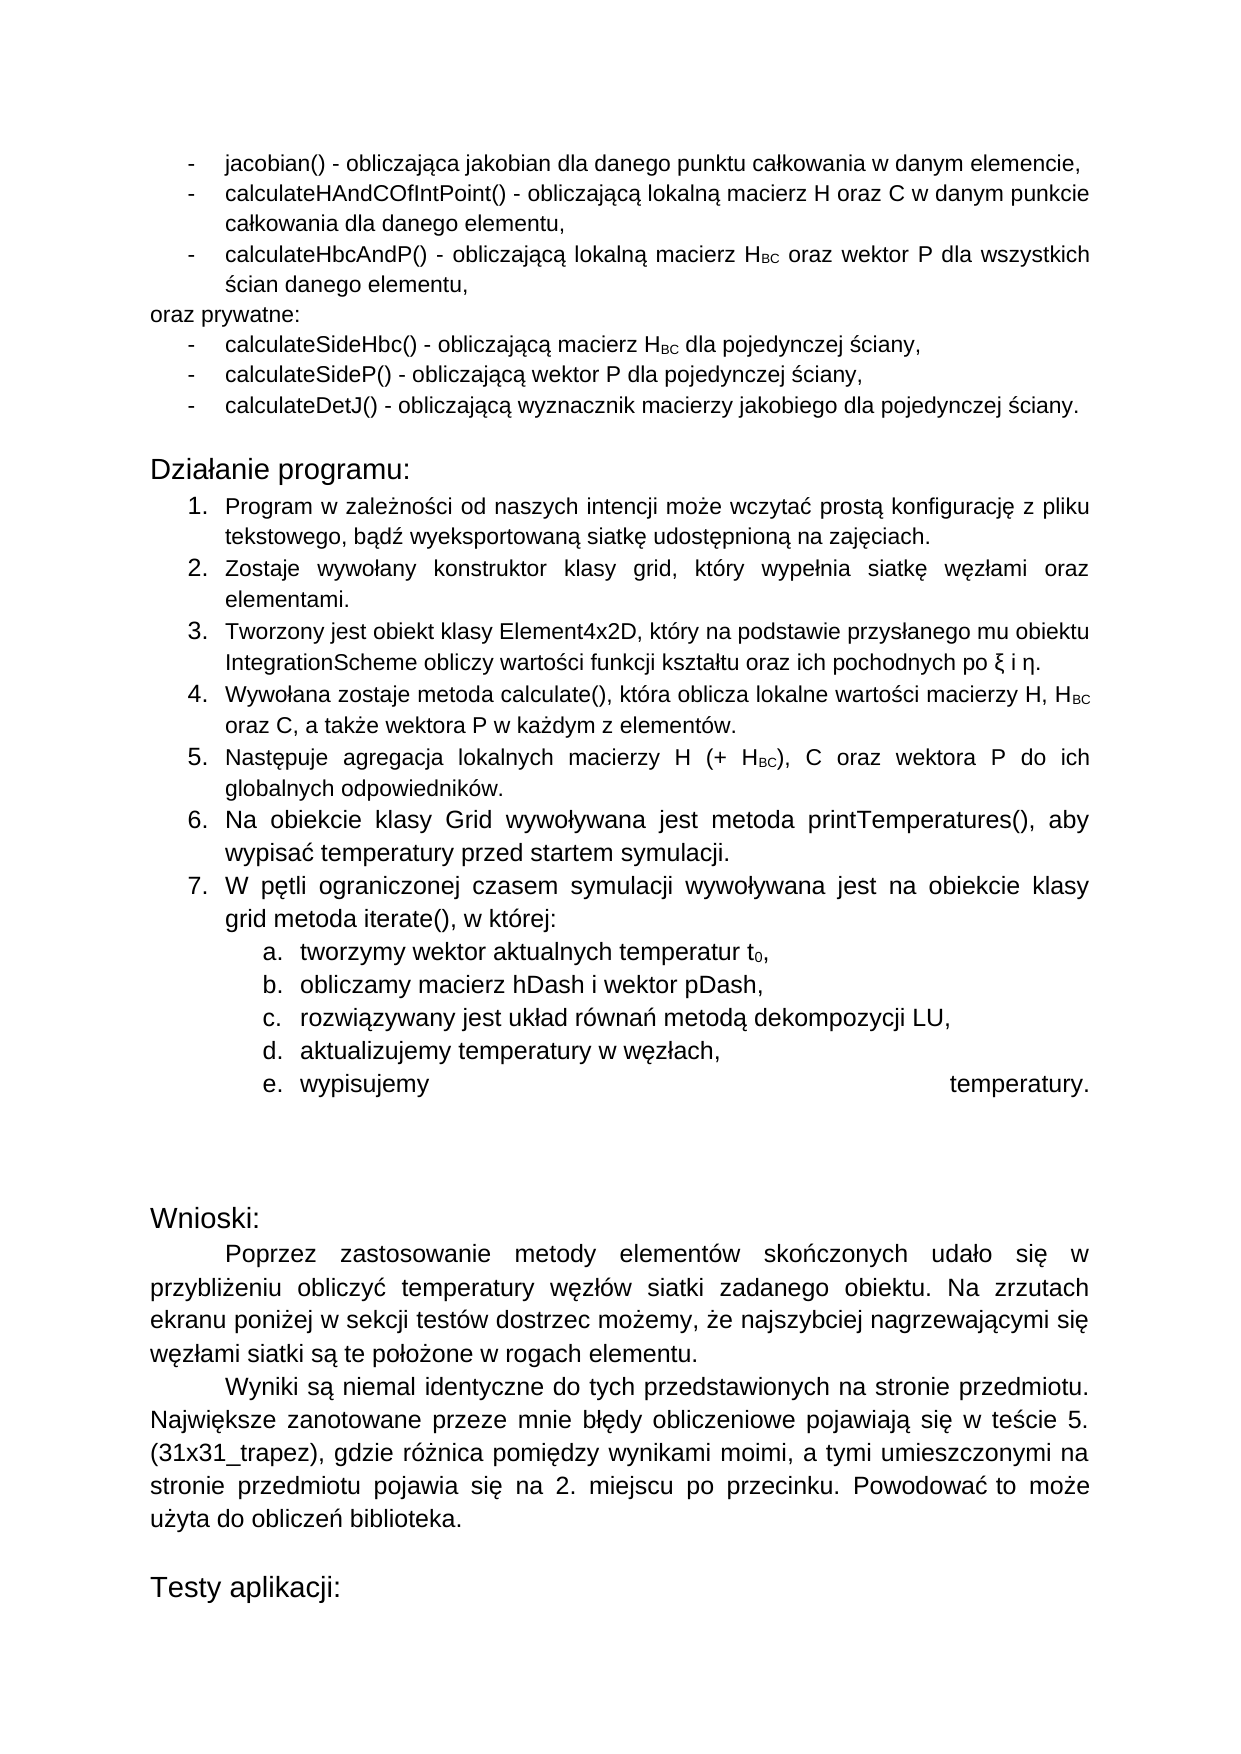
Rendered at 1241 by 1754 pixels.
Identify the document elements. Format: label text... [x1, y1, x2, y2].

list obliczamy macierz hDash i wektor pDash, [262, 970, 1090, 998]
text Poprzez zastosowanie metody elementów skończonych udało się w przybliżeniu obliczyć temperatury węzłów siatki zadanego obiektu. Na zrzutach ekranu poniżej w sekcji testów dostrzec możemy, że najszybciej nagrzewającymi się węzłami siatki są te położone w rogach elementu. [150, 1239, 1090, 1367]
text Wyniki są niemal identyczne do tych przedstawionych na stronie przedmiotu. Największe zanotowane przeze mnie błędy obliczeniowe pojawiają się w teście 5. (31x31_trapez), gdzie różnica pomiędzy wynikami moimi, a tymi umieszczonymi na stronie przedmiotu pojawia się na 2. miejscu po przecinku. Powodować to może użyta do obliczeń biblioteka. [150, 1372, 1090, 1532]
text oraz prywatne: [150, 301, 1090, 327]
list calculateDetJ() - obliczającą wyznacznik macierzy jakobiego dla pojedynczej ściany. [187, 392, 1090, 418]
text Testy aplikacji: [150, 1570, 1090, 1603]
list tworzymy wektor aktualnych temperatur t0, [262, 937, 1090, 966]
list rozwiązywany jest układ równań metodą dekompozycji LU, [262, 1003, 1090, 1032]
list jacobian() - obliczająca jakobian dla danego punktu całkowania w danym elemencie, [187, 150, 1090, 176]
list wypisujemy temperatury. [262, 1069, 1090, 1131]
list Tworzony jest obiekt klasy Element4x2D, który na podstawie przysłanego mu obiektu IntegrationScheme obliczy wartości funkcji kształtu oraz ich pochodnych po ξ i η. [187, 616, 1090, 675]
list Wywołana zostaje metoda calculate(), która oblicza lokalne wartości macierzy H, HBC oraz C, a także wektora P w każdym z elementów. [187, 679, 1090, 738]
list Zostaje wywołany konstruktor klasy grid, który wypełnia siatkę węzłami oraz elementami. [187, 553, 1090, 612]
text Działanie programu: [150, 452, 1090, 486]
list calculateHAndCOfIntPoint() - obliczającą lokalną macierz H oraz C w danym punkcie całkowania dla danego elementu, [187, 180, 1090, 237]
list Program w zależności od naszych intencji może wczytać prostą konfigurację z pliku tekstowego, bądź wyeksportowaną siatkę udostępnioną na zajęciach. [187, 491, 1090, 549]
list aktualizujemy temperatury w węzłach, [262, 1036, 1090, 1064]
list Następuje agregacja lokalnych macierzy H (+ HBC), C oraz wektora P do ich globalnych odpowiedników. [187, 742, 1090, 801]
list W pętli ograniczonej czasem symulacji wywoływana jest na obiekcie klasy grid metoda iterate(), w której: [187, 871, 1090, 932]
list calculateSideP() - obliczającą wektor P dla pojedynczej ściany, [187, 361, 1090, 388]
text Wnioski: [150, 1201, 1090, 1234]
list Na obiekcie klasy Grid wywoływana jest metoda printTemperatures(), aby wypisać temperatury przed startem symulacji. [187, 805, 1090, 866]
list calculateSideHbc() - obliczającą macierz HBC dla pojedynczej ściany, [187, 331, 1090, 358]
list calculateHbcAndP() - obliczającą lokalną macierz HBC oraz wektor P dla wszystkich ścian danego elementu, [187, 241, 1090, 297]
